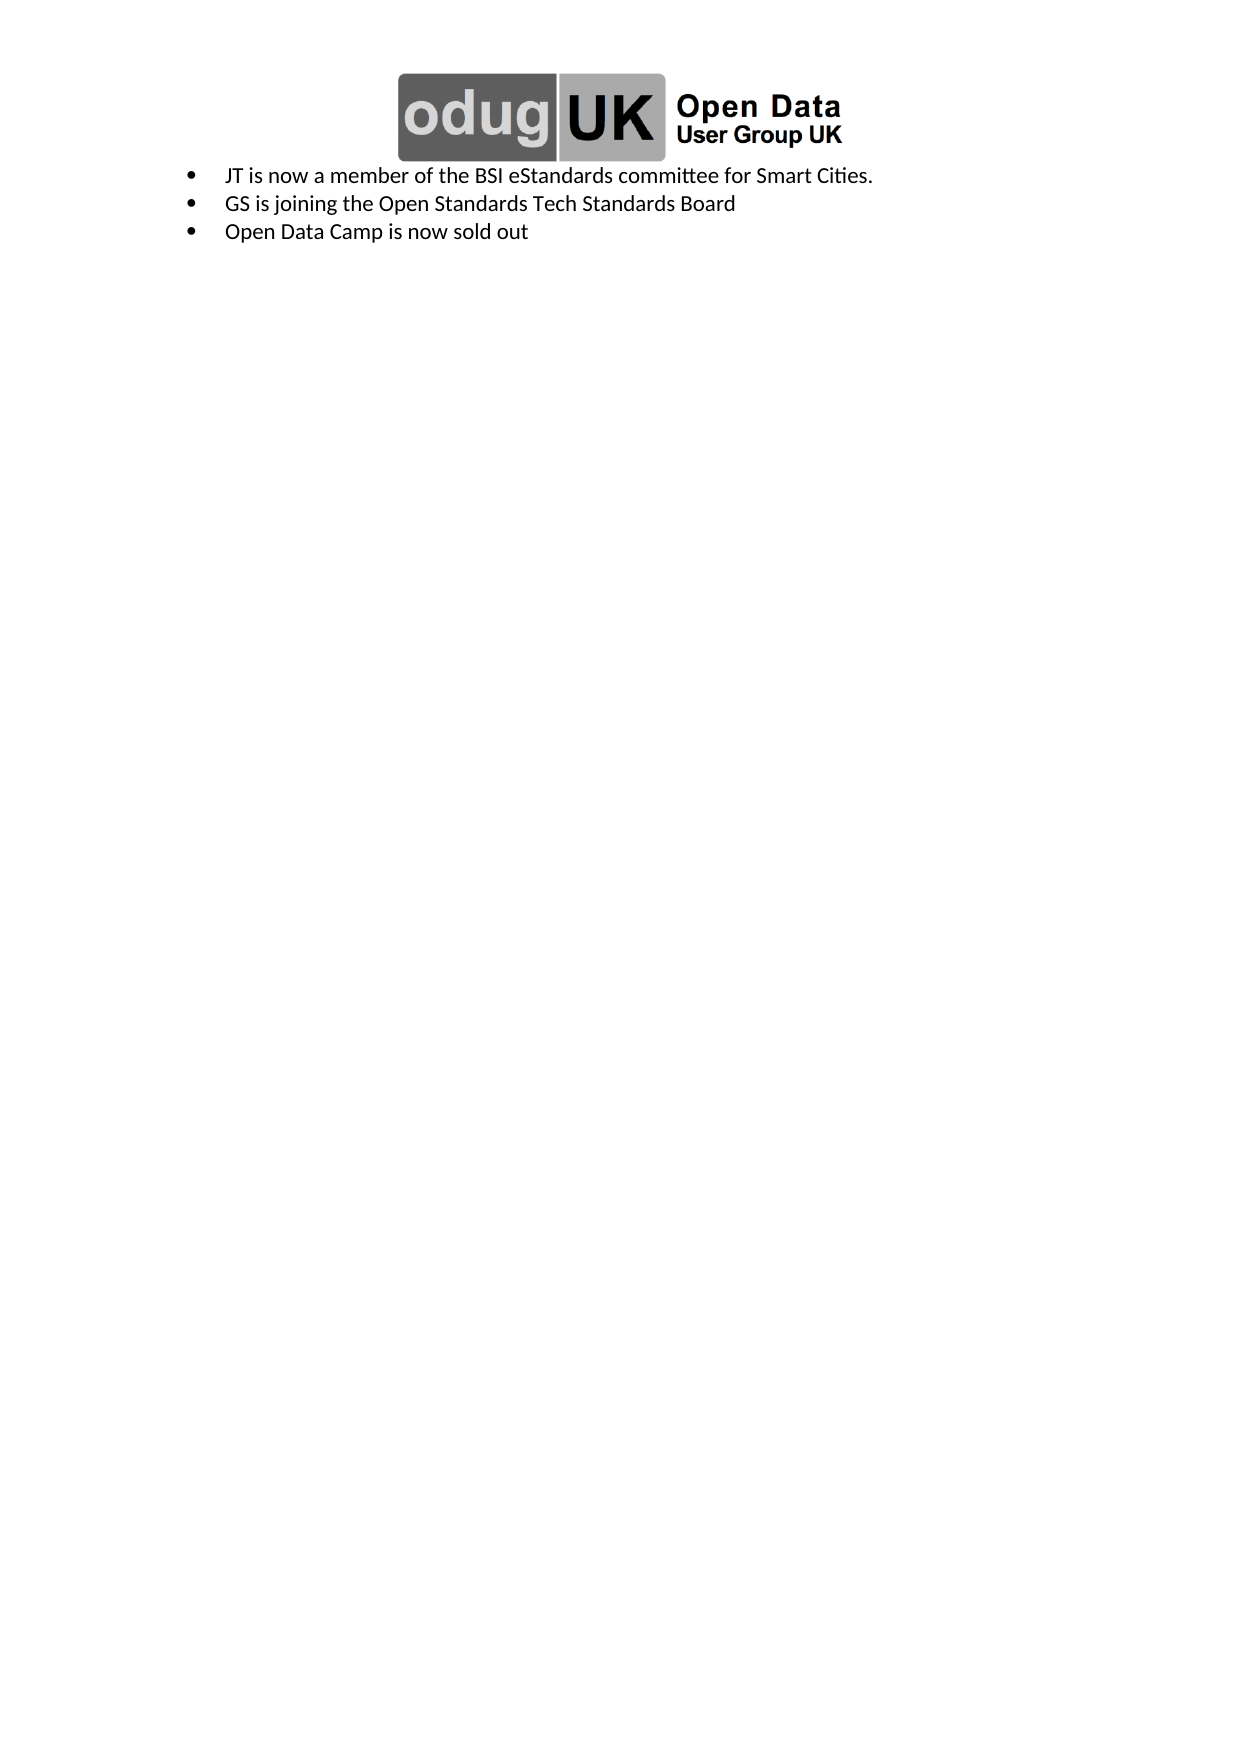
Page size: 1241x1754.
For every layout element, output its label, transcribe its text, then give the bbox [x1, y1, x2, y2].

list Open Data Camp is now sold out [187, 217, 1090, 245]
list JT is now a member of the BSI eStandards committee for Smart Cities. [187, 161, 1090, 189]
list GS is joining the Open Standards Tech Standards Board [187, 189, 1090, 217]
